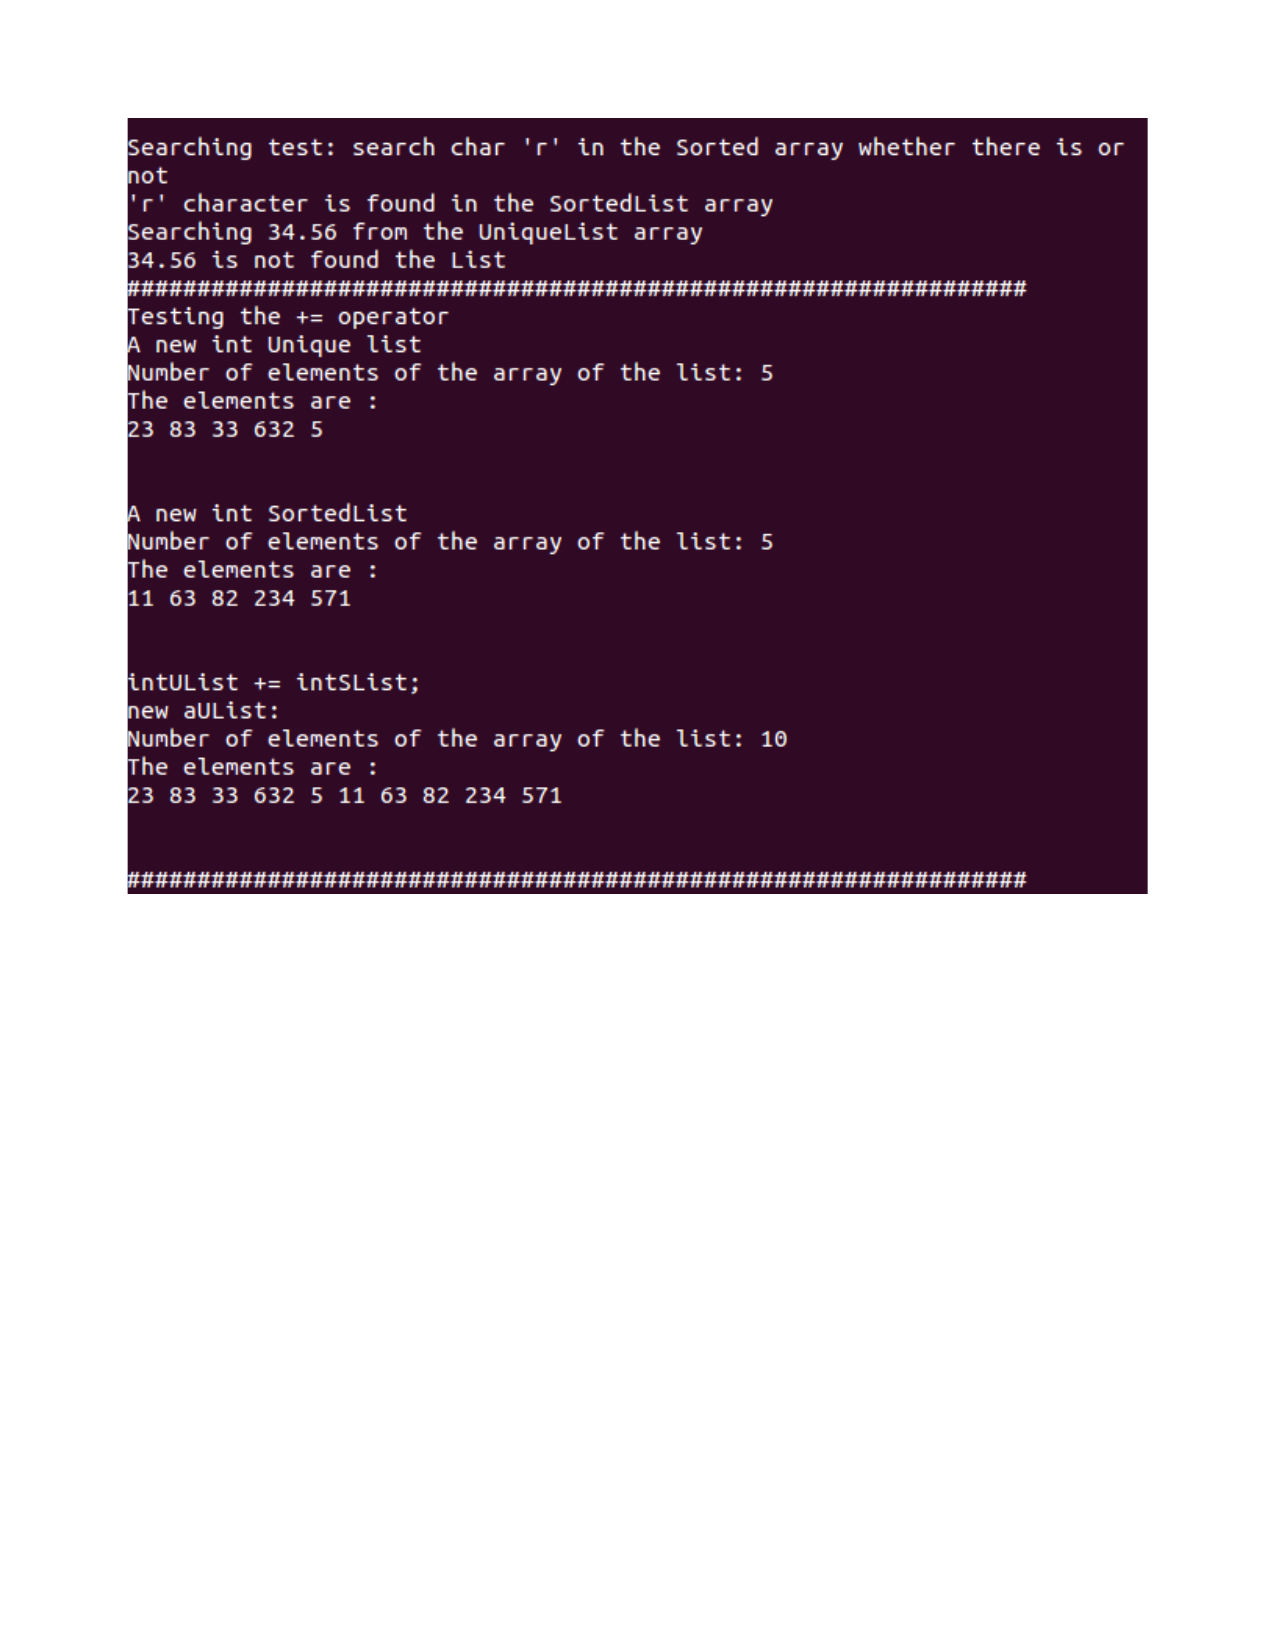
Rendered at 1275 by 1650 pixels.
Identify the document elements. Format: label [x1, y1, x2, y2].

picture [127, 118, 1148, 894]
